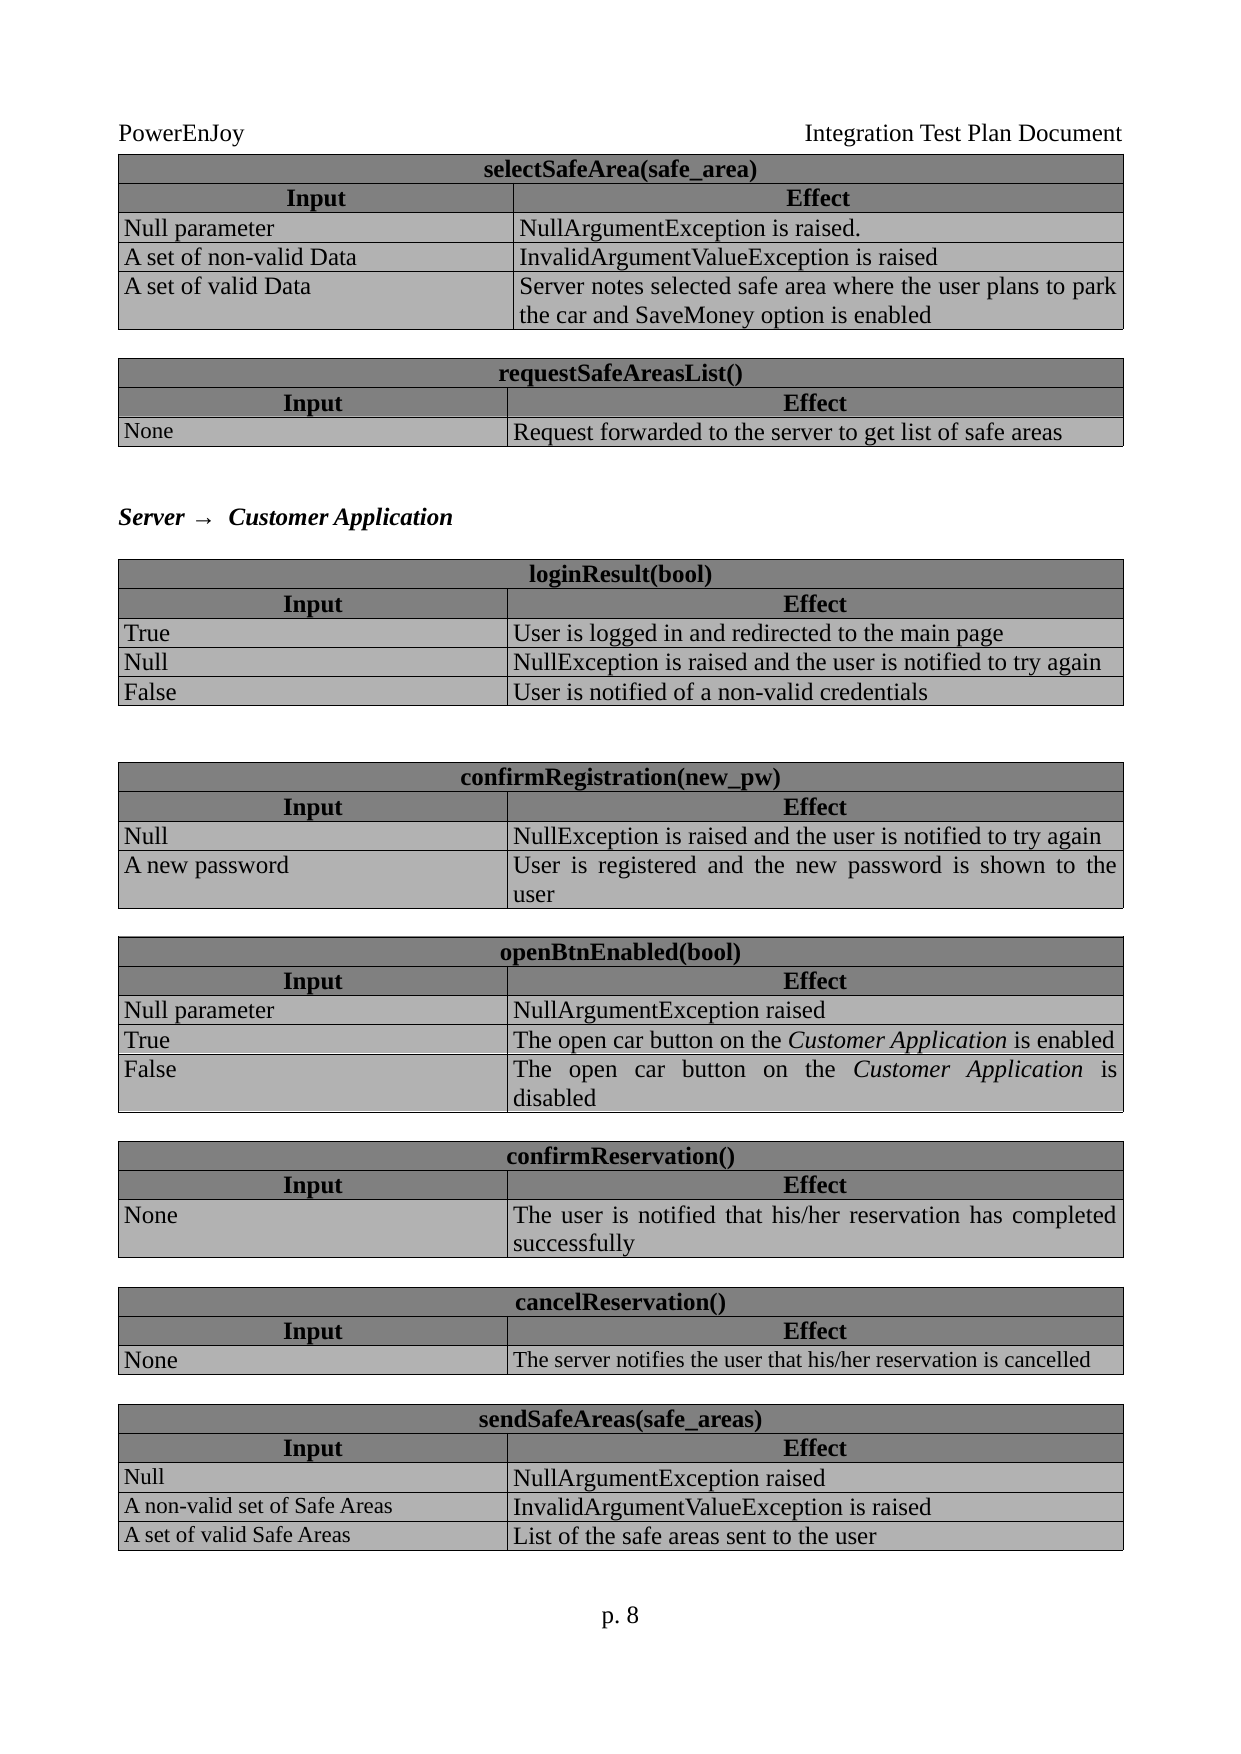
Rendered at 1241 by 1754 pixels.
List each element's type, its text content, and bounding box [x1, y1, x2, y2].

table_cell None [119, 418, 507, 446]
table_cell NullException is raised and the user is notified to try again [508, 822, 1123, 850]
table_cell Effect [508, 1317, 1123, 1345]
table_cell Effect [508, 967, 1123, 995]
table_cell List of the safe areas sent to the user [508, 1522, 1123, 1550]
table_cell Input [119, 792, 507, 821]
table_cell InvalidArgumentValueException is raised [508, 1493, 1123, 1521]
table_cell Request forwarded to the server to get list of safe areas [508, 418, 1123, 446]
table_cell The server notifies the user that his/her reservation is cancelled [508, 1346, 1123, 1374]
table_cell User is registered and the new password is shown to the user [508, 851, 1123, 908]
table_cell True [119, 1025, 507, 1053]
table_cell Server notes selected safe area where the user plans to park the car and SaveMoney option is enabled [514, 272, 1123, 329]
table_header confirmReservation() [119, 1142, 1123, 1170]
table_cell Input [119, 1317, 507, 1345]
table_header sendSafeAreas(safe_areas) [119, 1405, 1123, 1433]
table_cell Null [119, 1463, 507, 1491]
table_cell The open car button on the Customer Application is disabled [508, 1055, 1123, 1111]
table_cell Input [119, 1171, 507, 1199]
table_cell Input [119, 1434, 507, 1462]
table_header openBtnEnabled(bool) [119, 938, 1123, 966]
table_cell User is logged in and redirected to the main page [508, 619, 1123, 647]
table_cell NullArgumentException is raised. [514, 213, 1123, 241]
table_cell Input [119, 589, 507, 618]
table_cell Input [119, 967, 507, 995]
table_cell Effect [514, 184, 1123, 212]
table_header confirmRegistration(new_pw) [119, 763, 1123, 791]
table_cell User is notified of a non-valid credentials [508, 677, 1123, 705]
table_cell A set of non-valid Data [119, 243, 513, 271]
table_header loginResult(bool) [119, 560, 1123, 588]
table_cell None [119, 1346, 507, 1374]
table_cell A new password [119, 851, 507, 908]
table_cell The user is notified that his/her reservation has completed successfully [508, 1200, 1123, 1257]
table_cell InvalidArgumentValueException is raised [514, 243, 1123, 271]
table_cell NullException is raised and the user is notified to try again [508, 648, 1123, 676]
table_cell A set of valid Safe Areas [119, 1522, 507, 1550]
table_cell Effect [508, 1434, 1123, 1462]
table_cell Effect [508, 1171, 1123, 1199]
table_cell The open car button on the Customer Application is enabled [508, 1025, 1123, 1053]
table_cell Null [119, 648, 507, 676]
table_cell NullArgumentException raised [508, 1463, 1123, 1491]
table_cell Null parameter [119, 213, 513, 241]
table_cell True [119, 619, 507, 647]
table_cell Input [119, 388, 507, 416]
table_cell None [119, 1200, 507, 1257]
table_cell Null parameter [119, 996, 507, 1024]
table_header cancelReservation() [119, 1288, 1123, 1316]
table_cell False [119, 1055, 507, 1111]
text Server → Customer Application [118, 502, 1122, 531]
table_cell A non-valid set of Safe Areas [119, 1493, 507, 1521]
table_cell Input [119, 184, 513, 212]
table_cell Effect [508, 792, 1123, 821]
table_cell Null [119, 822, 507, 850]
table_header selectSafeArea(safe_area) [119, 155, 1123, 183]
table_cell A set of valid Data [119, 272, 513, 329]
table_cell NullArgumentException raised [508, 996, 1123, 1024]
table_header requestSafeAreasList() [119, 359, 1123, 387]
table_cell Effect [508, 589, 1123, 618]
table_cell False [119, 677, 507, 705]
table_cell Effect [508, 388, 1123, 416]
